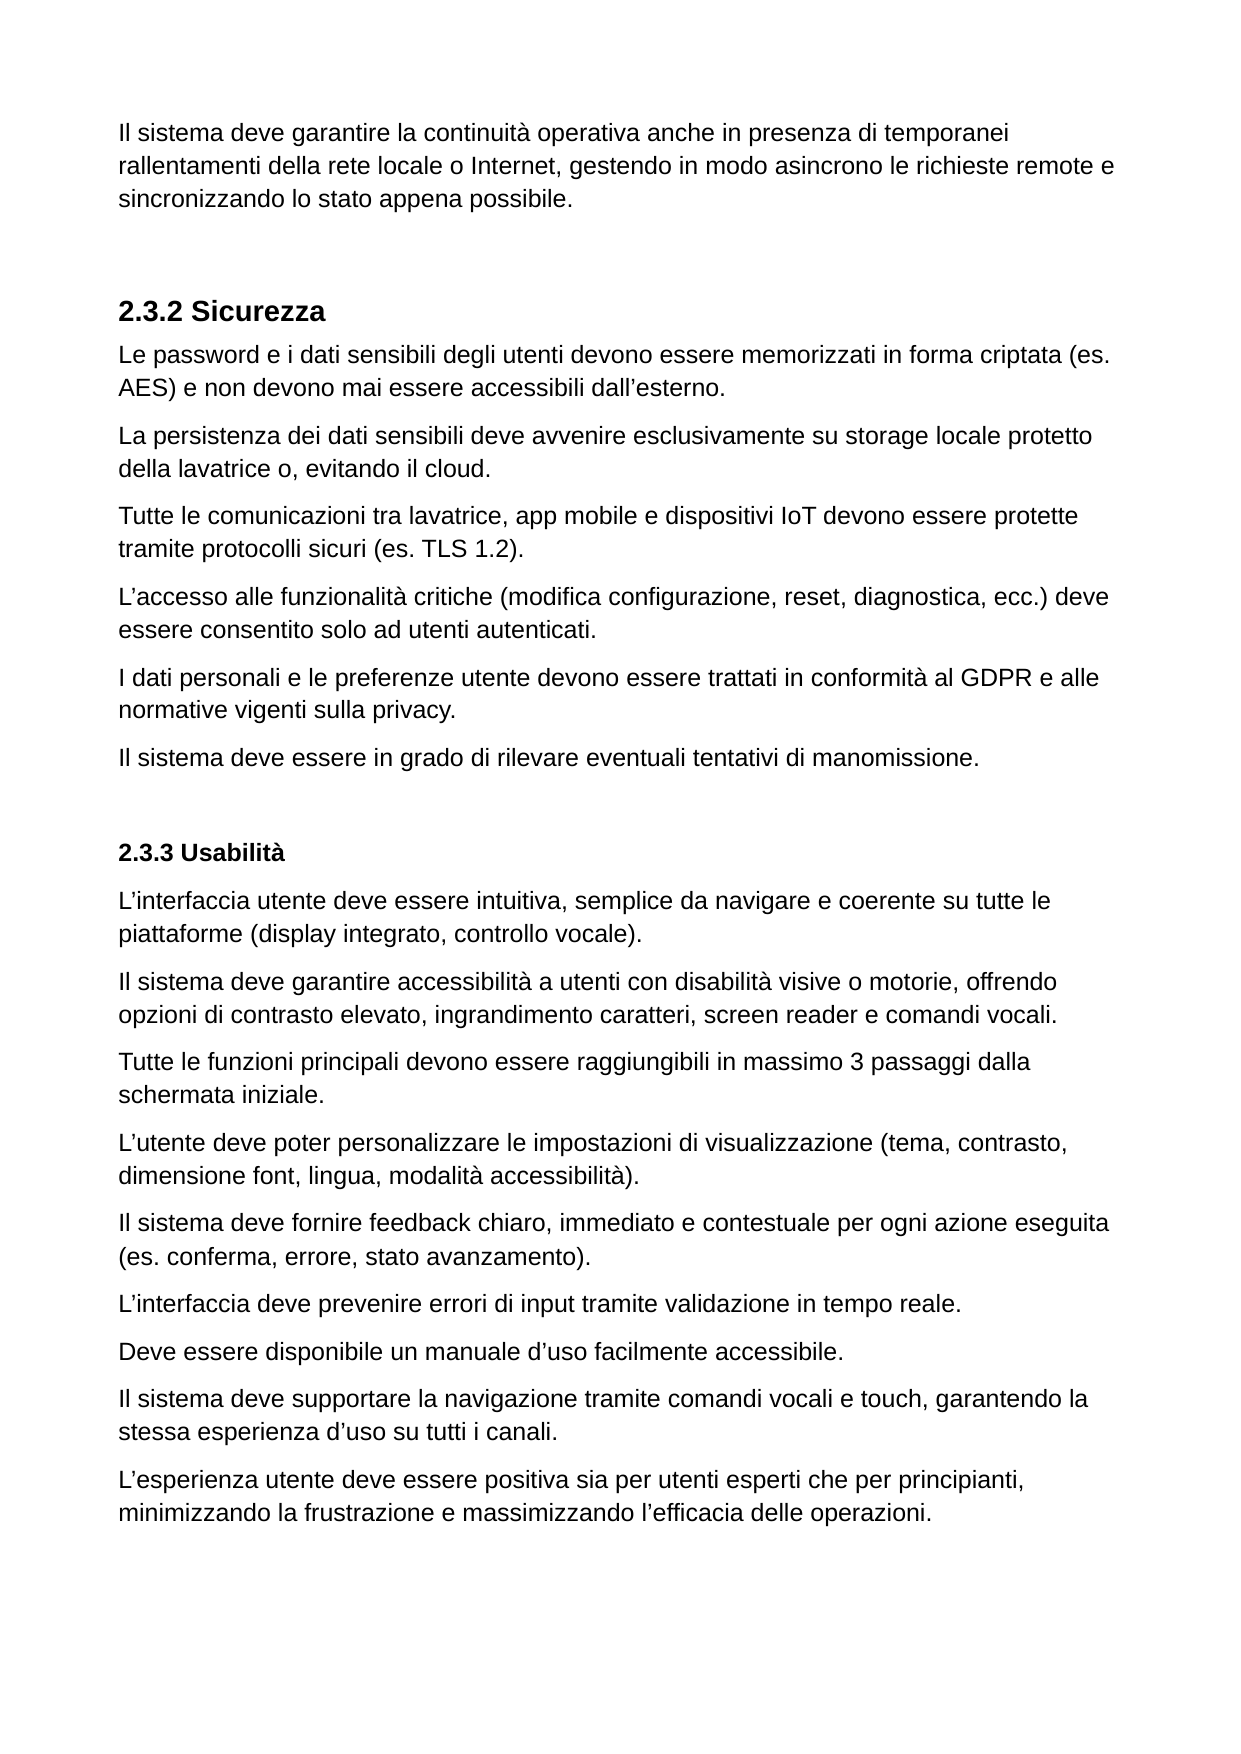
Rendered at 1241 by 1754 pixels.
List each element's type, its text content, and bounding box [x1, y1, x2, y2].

text L’utente deve poter personalizzare le impostazioni di visualizzazione (tema, contrasto, dimensione font, lingua, modalità accessibilità). [118, 1128, 1122, 1189]
text Il sistema deve essere in grado di rilevare eventuali tentativi di manomissione. [118, 743, 1122, 772]
text L’interfaccia utente deve essere intuitiva, semplice da navigare e coerente su tutte le piattaforme (display integrato, controllo vocale). [118, 886, 1122, 948]
text Il sistema deve fornire feedback chiaro, immediato e contestuale per ogni azione eseguita (es. conferma, errore, stato avanzamento). [118, 1208, 1122, 1270]
text Il sistema deve garantire la continuità operativa anche in presenza di temporanei rallentamenti della rete locale o Internet, gestendo in modo asincrono le richieste remote e sincronizzando lo stato appena possibile. [118, 118, 1122, 213]
text 2.3.3 Usabilità [118, 838, 1122, 867]
text Tutte le comunicazioni tra lavatrice, app mobile e dispositivi IoT devono essere protette tramite protocolli sicuri (es. TLS 1.2). [118, 501, 1122, 563]
text Le password e i dati sensibili degli utenti devono essere memorizzati in forma criptata (es. AES) e non devono mai essere accessibili dall’esterno. [118, 340, 1122, 402]
text I dati personali e le preferenze utente devono essere trattati in conformità al GDPR e alle normative vigenti sulla privacy. [118, 662, 1122, 724]
text La persistenza dei dati sensibili deve avvenire esclusivamente su storage locale protetto della lavatrice o, evitando il cloud. [118, 421, 1122, 482]
text Deve essere disponibile un manuale d’uso facilmente accessibile. [118, 1337, 1122, 1365]
text L’esperienza utente deve essere positiva sia per utenti esperti che per principianti, minimizzando la frustrazione e massimizzando l’efficacia delle operazioni. [118, 1465, 1122, 1527]
text Il sistema deve garantire accessibilità a utenti con disabilità visive o motorie, offrendo opzioni di contrasto elevato, ingrandimento caratteri, screen reader e comandi vocali. [118, 967, 1122, 1028]
text L’interfaccia deve prevenire errori di input tramite validazione in tempo reale. [118, 1289, 1122, 1318]
text Tutte le funzioni principali devono essere raggiungibili in massimo 3 passaggi dalla schermata iniziale. [118, 1047, 1122, 1109]
text Il sistema deve supportare la navigazione tramite comandi vocali e touch, garantendo la stessa esperienza d’uso su tutti i canali. [118, 1384, 1122, 1446]
text L’accesso alle funzionalità critiche (modifica configurazione, reset, diagnostica, ecc.) deve essere consentito solo ad utenti autenticati. [118, 582, 1122, 644]
subtitle 2.3.2 Sicurezza [118, 294, 1122, 327]
